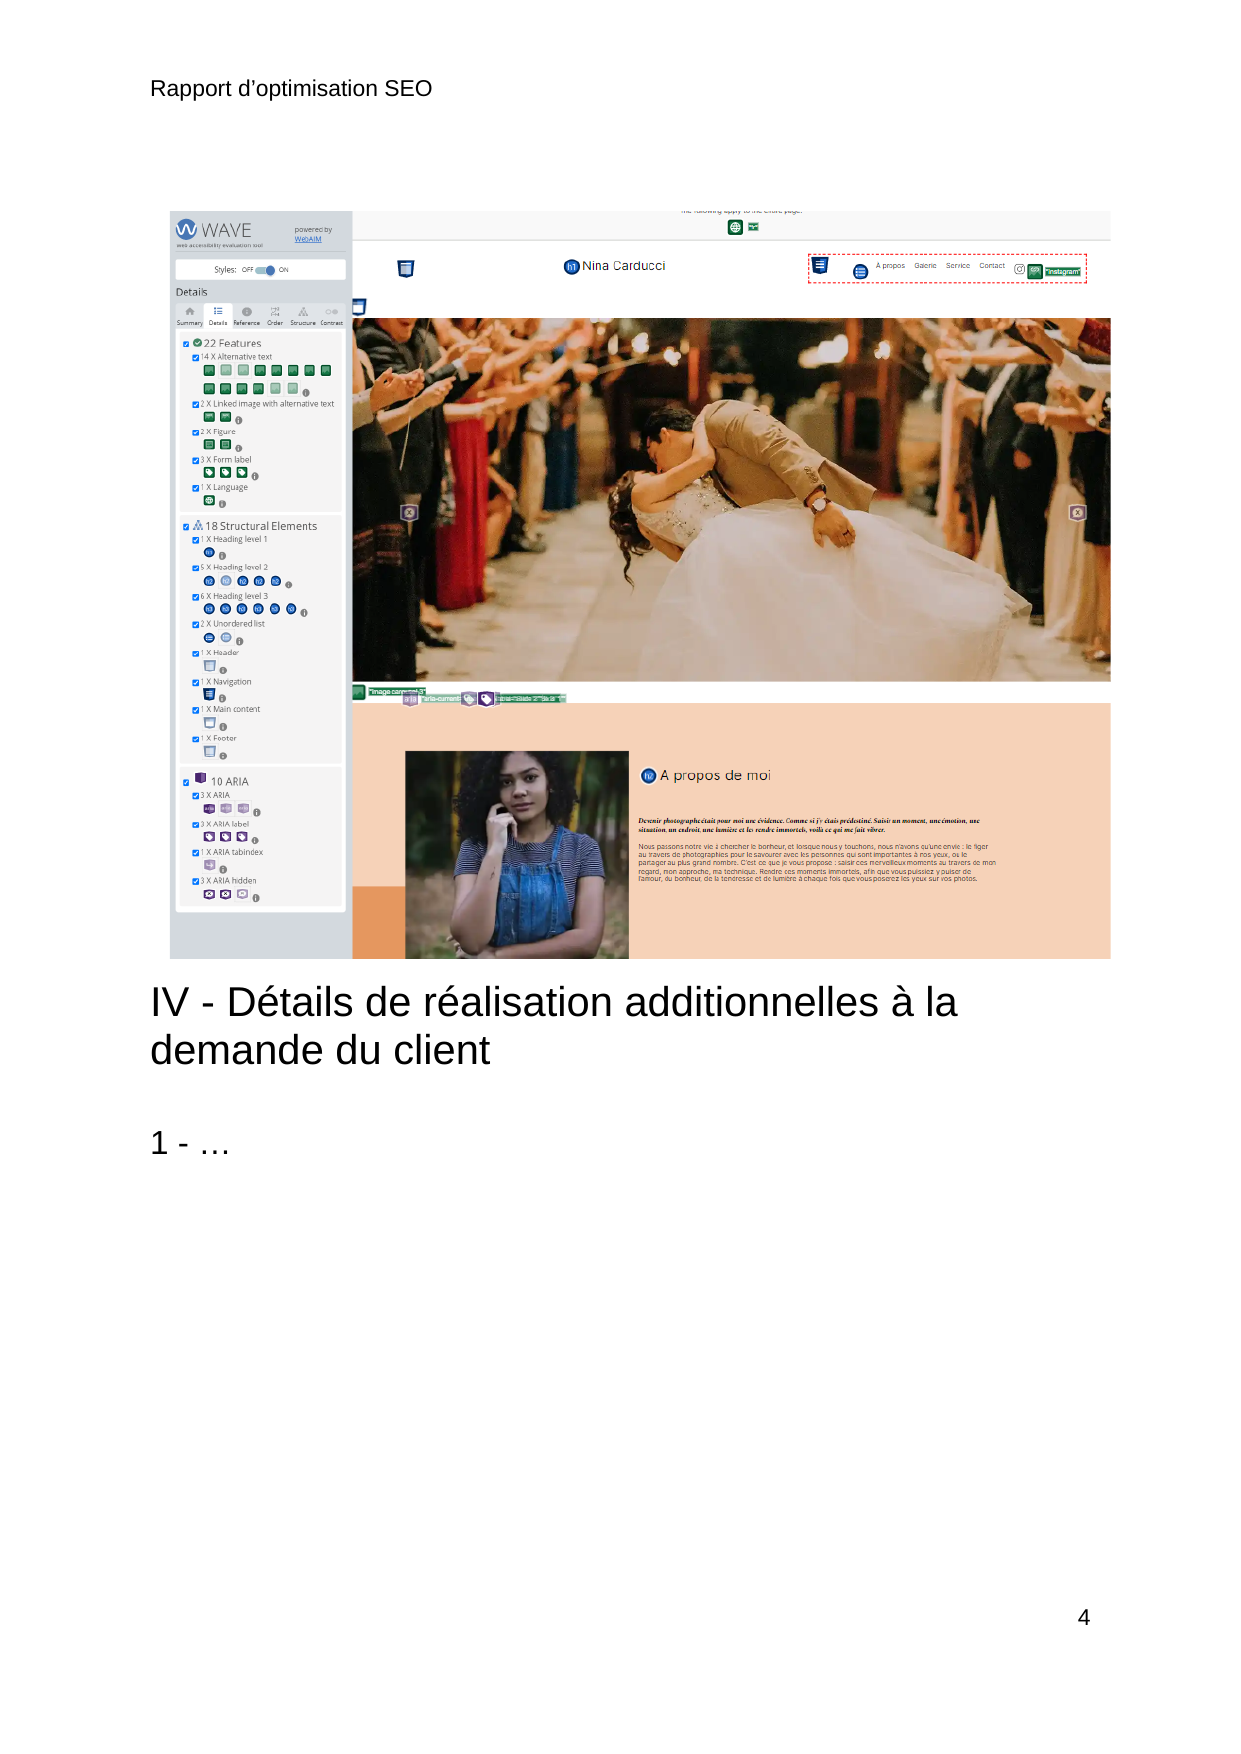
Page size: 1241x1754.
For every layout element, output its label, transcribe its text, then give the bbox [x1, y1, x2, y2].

subtitle 1 - … [150, 1123, 1090, 1161]
subtitle IV - Détails de réalisation additionnelles à la demande du client [150, 354, 1090, 1073]
